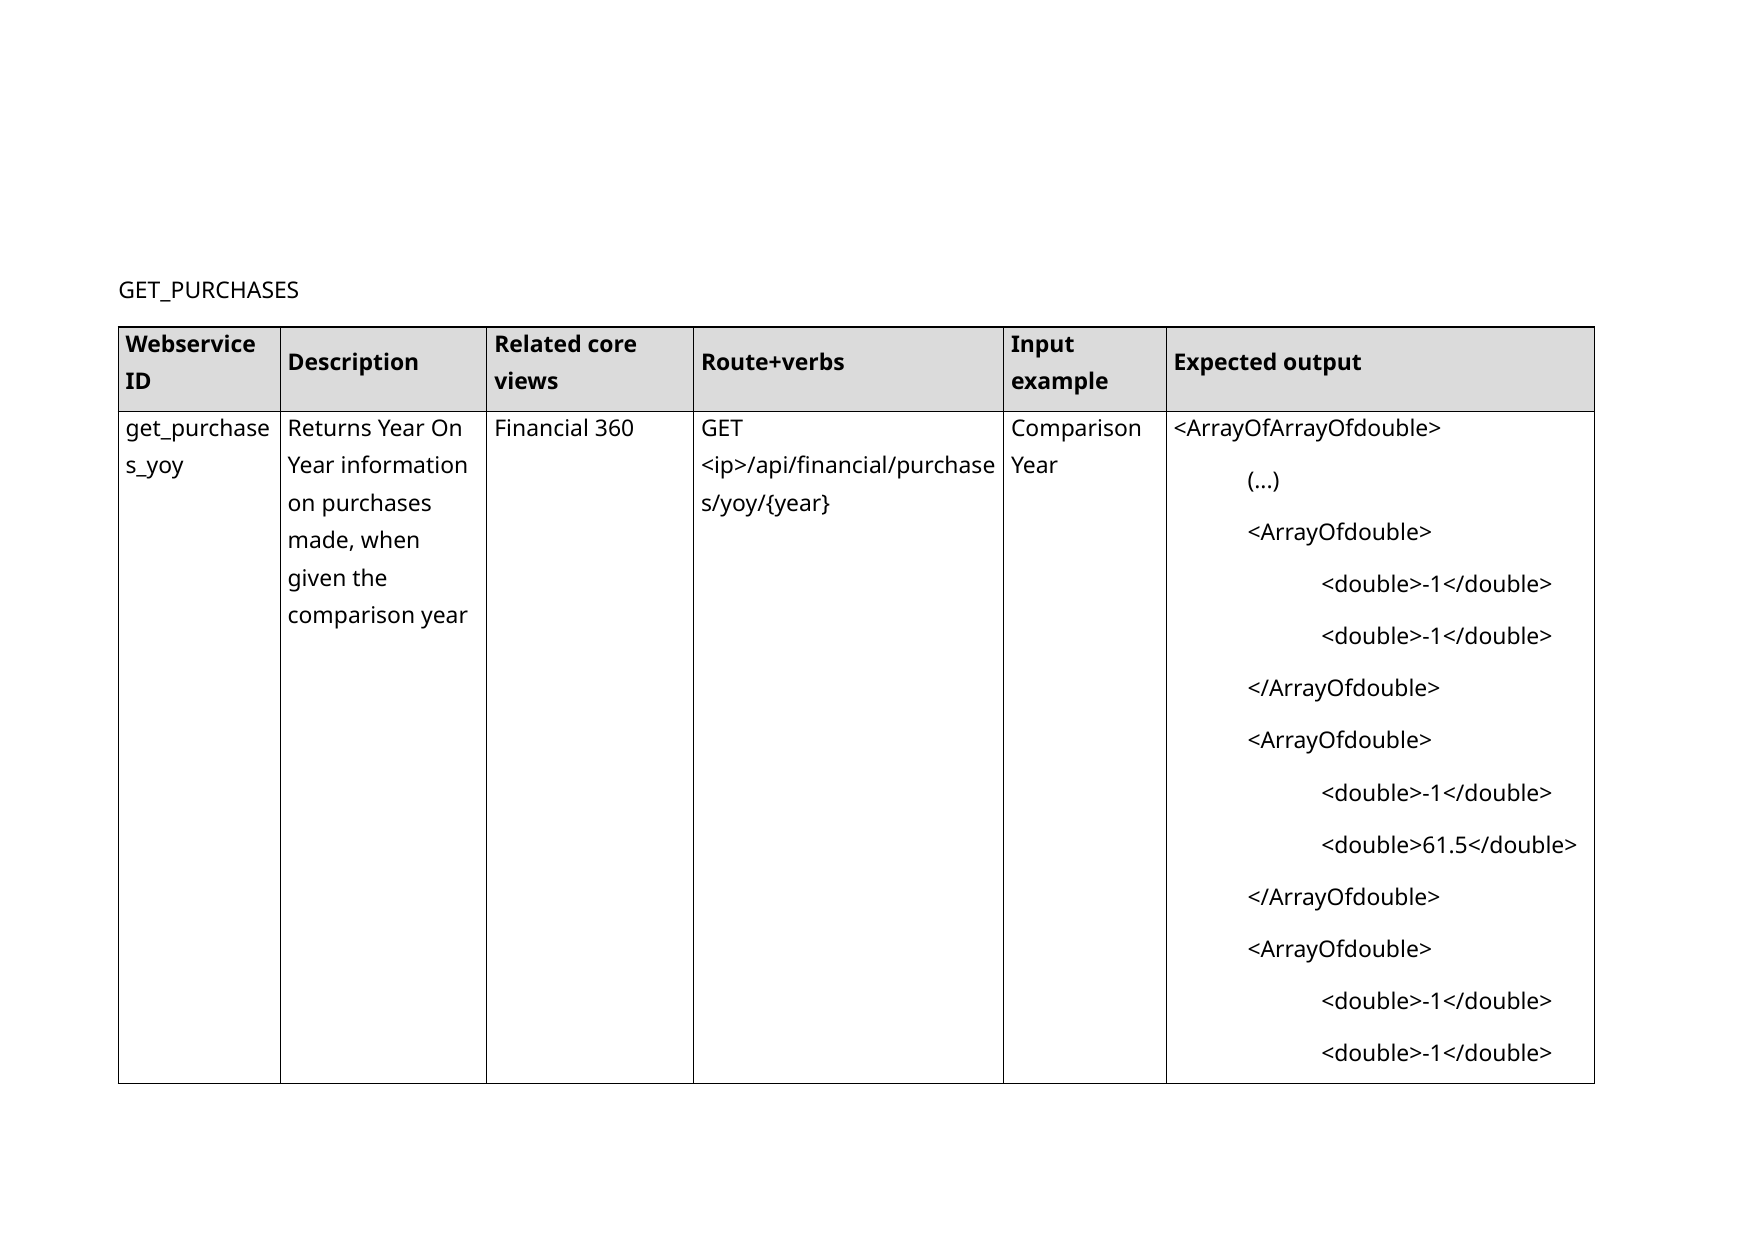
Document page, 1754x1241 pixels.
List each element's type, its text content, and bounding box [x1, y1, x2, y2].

table_cell Returns Year On Year information on purchases made, when given the comparison year [281, 412, 486, 1083]
table_cell get_purchases_yoy [119, 412, 280, 1083]
table_header Route+verbs [694, 328, 1003, 411]
table_header Description [281, 328, 486, 411]
table_cell Comparison Year [1004, 412, 1166, 1083]
table_cell Financial 360 [487, 412, 693, 1083]
text GET_PURCHASES [118, 274, 1636, 306]
table_header Expected output [1167, 328, 1594, 411]
table_cell <ArrayOfArrayOfdouble> (...) <ArrayOfdouble> <double>-1</double> <double>-1</double> </ArrayOfdouble> <ArrayOfdouble> <double>-1</double> <double>61.5</double> </ArrayOfdouble> <ArrayOfdouble> <double>-1</double> <double>-1</double> [1167, 412, 1594, 1083]
table_cell GET <ip>/api/financial/purchases/yoy/{year} [694, 412, 1003, 1083]
table_header Webservice ID [119, 328, 280, 411]
table_header Input example [1004, 328, 1166, 411]
table_header Related core views [487, 328, 693, 411]
